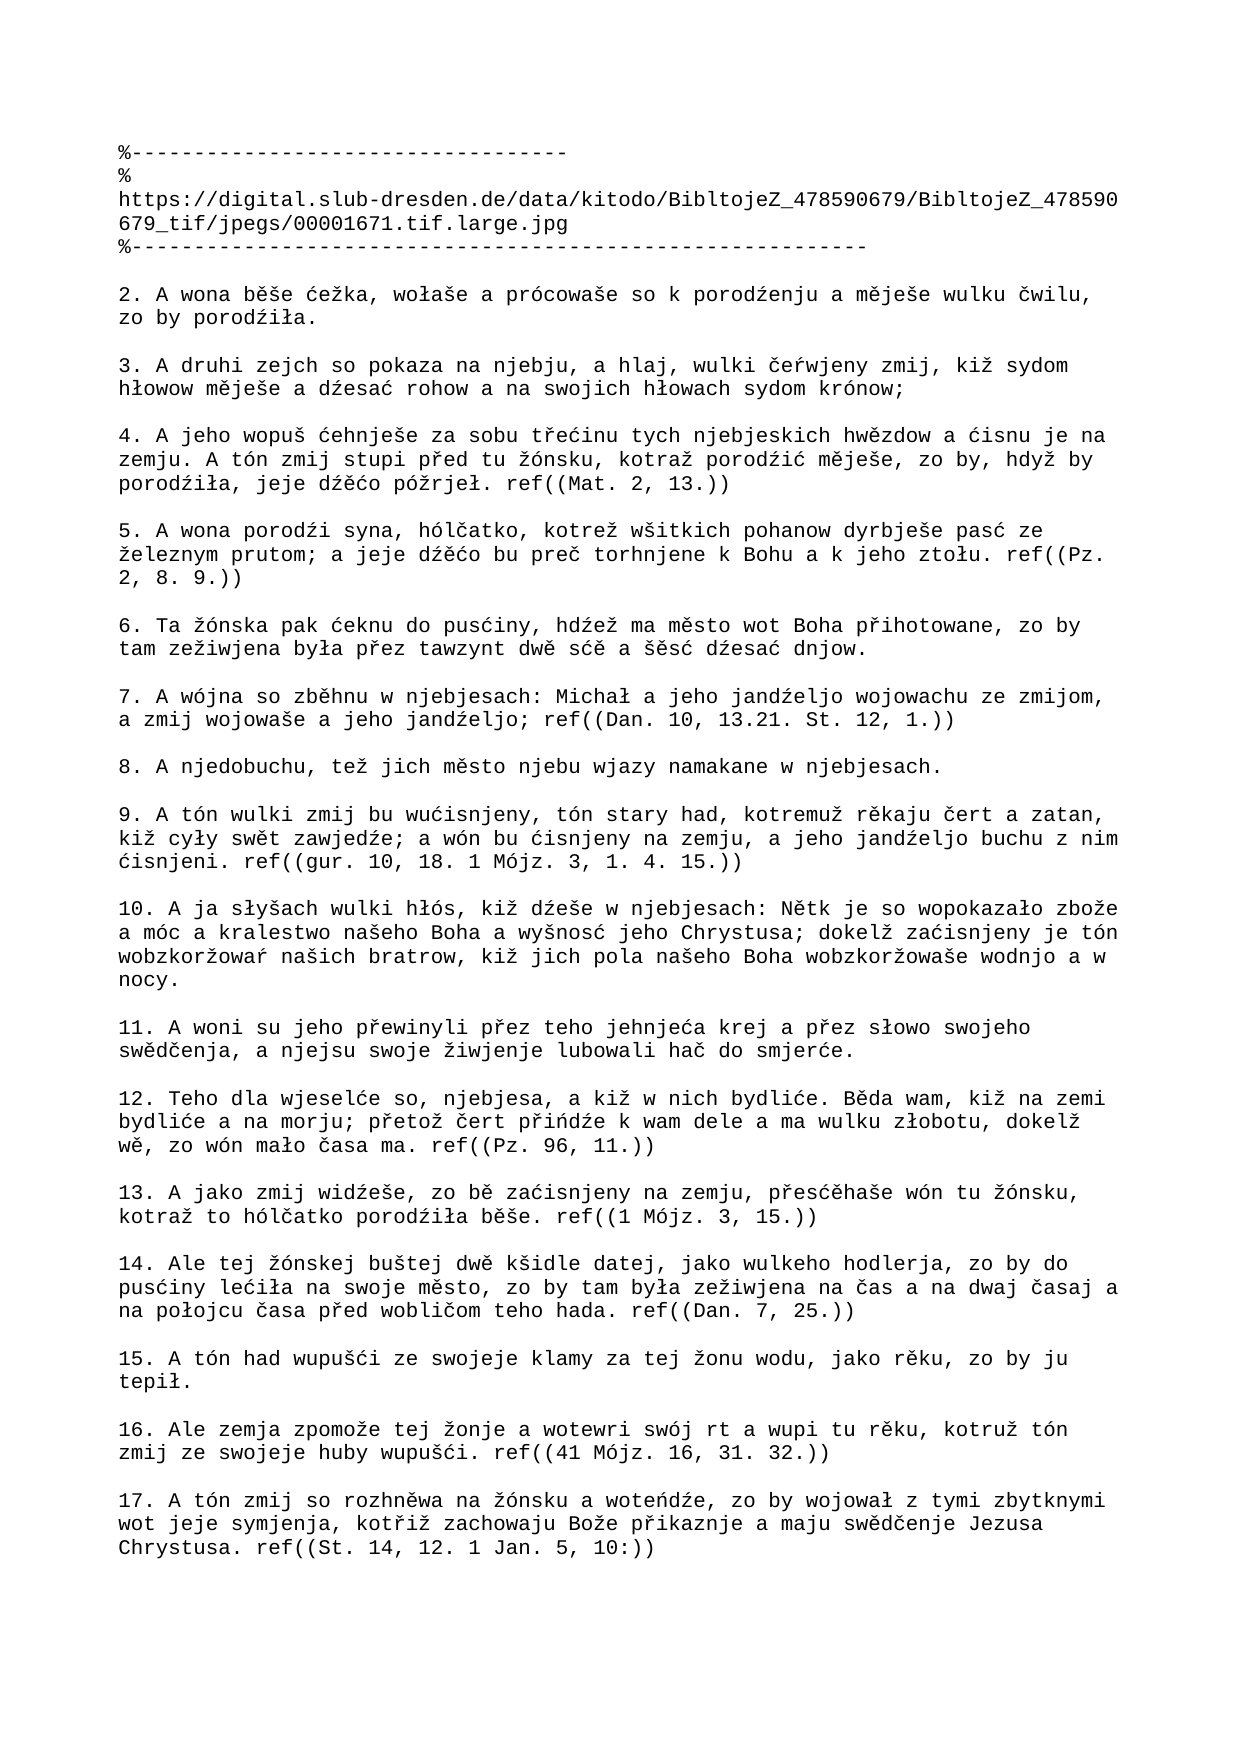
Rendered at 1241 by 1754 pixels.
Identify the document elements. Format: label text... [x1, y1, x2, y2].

text 14. Ale tej žónskej buštej dwě kšidle datej, jako wulkeho hodlerja, zo by do pusćiny lećiła na swoje město, zo by tam była zežiwjena na čas a na dwaj časaj a na połojcu časa před wobličom teho hada. ref((Dan. 7, 25.)) [118, 1253, 1122, 1324]
text 8. A njedobuchu, tež jich město njebu wjazy namakane w njebjesach. [118, 757, 1122, 780]
text 10. A ja słyšach wulki hłós, kiž dźeše w njebjesach: Nětk je so wopokazało zbože a móc a kralestwo našeho Boha a wyšnosć jeho Chrystusa; dokelž zaćisnjeny je tón wobzkoržowaŕ našich bratrow, kiž jich pola našeho Boha wobzkoržowaše wodnjo a w nocy. [118, 898, 1122, 993]
text 3. A druhi zejch so pokaza na njebju, a hlaj, wulki čeŕwjeny zmij, kiž sydom hłowow měješe a dźesać rohow a na swojich hłowach sydom krónow; [118, 354, 1122, 402]
text 6. Ta žónska pak ćeknu do pusćiny, hdźež ma město wot Boha přihotowane, zo by tam zežiwjena była přez tawzynt dwě sćě a šěsć dźesać dnjow. [118, 615, 1122, 662]
text % https://digital.slub-dresden.de/data/kitodo/BibltojeZ_478590679/BibltojeZ_478590679_tif/jpegs/00001671.tif.large.jpg [118, 165, 1122, 236]
text 5. A wona porodźi syna, hólčatko, kotrež wšitkich pohanow dyrbješe pasć ze železnym prutom; a jeje dźěćo bu preč torhnjene k Bohu a k jeho ztołu. ref((Pz. 2, 8. 9.)) [118, 520, 1122, 591]
text 9. A tón wulki zmij bu wućisnjeny, tón stary had, kotremuž rěkaju čert a zatan, kiž cyły swět zawjedźe; a wón bu ćisnjeny na zemju, a jeho jandźeljo buchu z nim ćisnjeni. ref((gur. 10, 18. 1 Mójz. 3, 1. 4. 15.)) [118, 804, 1122, 875]
text 13. A jako zmij widźeše, zo bě zaćisnjeny na zemju, přesćěhaše wón tu žónsku, kotraž to hólčatko porodźiła běše. ref((1 Mójz. 3, 15.)) [118, 1182, 1122, 1229]
text 7. A wójna so zběhnu w njebjesach: Michał a jeho jandźeljo wojowachu ze zmijom, a zmij wojowaše a jeho jandźeljo; ref((Dan. 10, 13.21. St. 12, 1.)) [118, 686, 1122, 733]
text 11. A woni su jeho přewinyli přez teho jehnjeća krej a přez słowo swojeho swědčenja, a njejsu swoje žiwjenje lubowali hač do smjerće. [118, 1017, 1122, 1064]
text 17. A tón zmij so rozhněwa na žónsku a woteńdźe, zo by wojował z tymi zbytknymi wot jeje symjenja, kotřiž zachowaju Bože přikaznje a maju swědčenje Jezusa Chrystusa. ref((St. 14, 12. 1 Jan. 5, 10:)) [118, 1489, 1122, 1561]
text 4. A jeho wopuš ćehnješe za sobu třećinu tych njebjeskich hwězdow a ćisnu je na zemju. A tón zmij stupi před tu žónsku, kotraž porodźić měješe, zo by, hdyž by porodźiła, jeje dźěćo póžrjeł. ref((Mat. 2, 13.)) [118, 426, 1122, 496]
text 15. A tón had wupušći ze swojeje klamy za tej žonu wodu, jako rěku, zo by ju tepił. [118, 1348, 1122, 1395]
text 2. A wona běše ćežka, wołaše a prócowaše so k porodźenju a měješe wulku čwilu, zo by porodźiła. [118, 284, 1122, 331]
text 12. Teho dla wjeselće so, njebjesa, a kiž w nich bydliće. Běda wam, kiž na zemi bydliće a na morju; přetož čert přińdźe k wam dele a ma wulku złobotu, dokelž wě, zo wón mało časa ma. ref((Pz. 96, 11.)) [118, 1088, 1122, 1158]
text %----------------------------------------------------------- [118, 236, 1122, 260]
text %----------------------------------- [118, 142, 1122, 165]
text 16. Ale zemja zpomože tej žonje a wotewri swój rt a wupi tu rěku, kotruž tón zmij ze swojeje huby wupušći. ref((41 Mójz. 16, 31. 32.)) [118, 1419, 1122, 1466]
